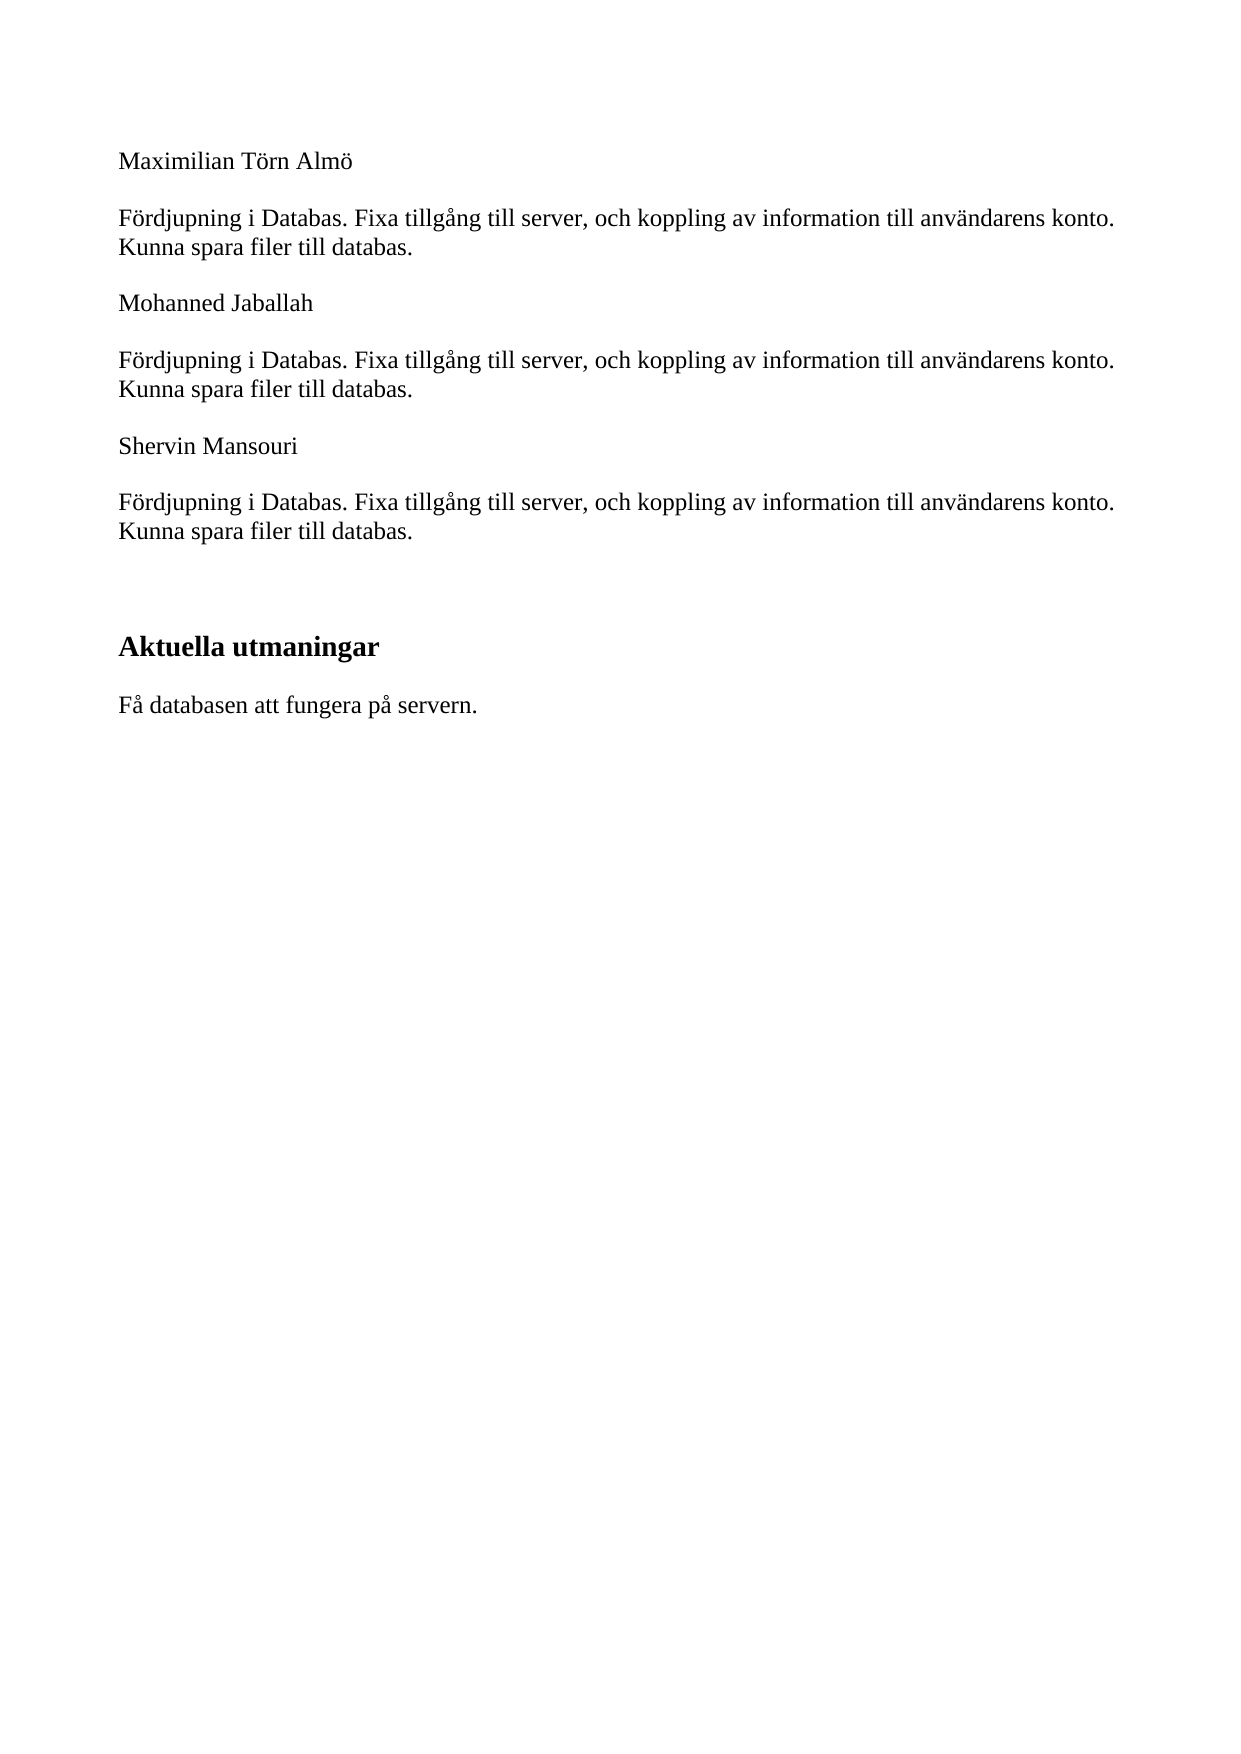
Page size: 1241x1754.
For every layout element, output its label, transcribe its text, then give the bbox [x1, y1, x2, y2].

text Få databasen att fungera på servern. [118, 691, 1122, 719]
text Fördjupning i Databas. Fixa tillgång till server, och koppling av information till användarens konto. Kunna spara filer till databas. [118, 203, 1122, 260]
text Fördjupning i Databas. Fixa tillgång till server, och koppling av information till användarens konto. Kunna spara filer till databas. [118, 487, 1122, 545]
text Fördjupning i Databas. Fixa tillgång till server, och koppling av information till användarens konto. Kunna spara filer till databas. [118, 345, 1122, 403]
text Mohanned Jaballah [118, 288, 1122, 317]
text Aktuella utmaningar [118, 629, 1122, 663]
text Maximilian Törn Almö [118, 146, 1122, 175]
text Shervin Mansouri [118, 431, 1122, 459]
